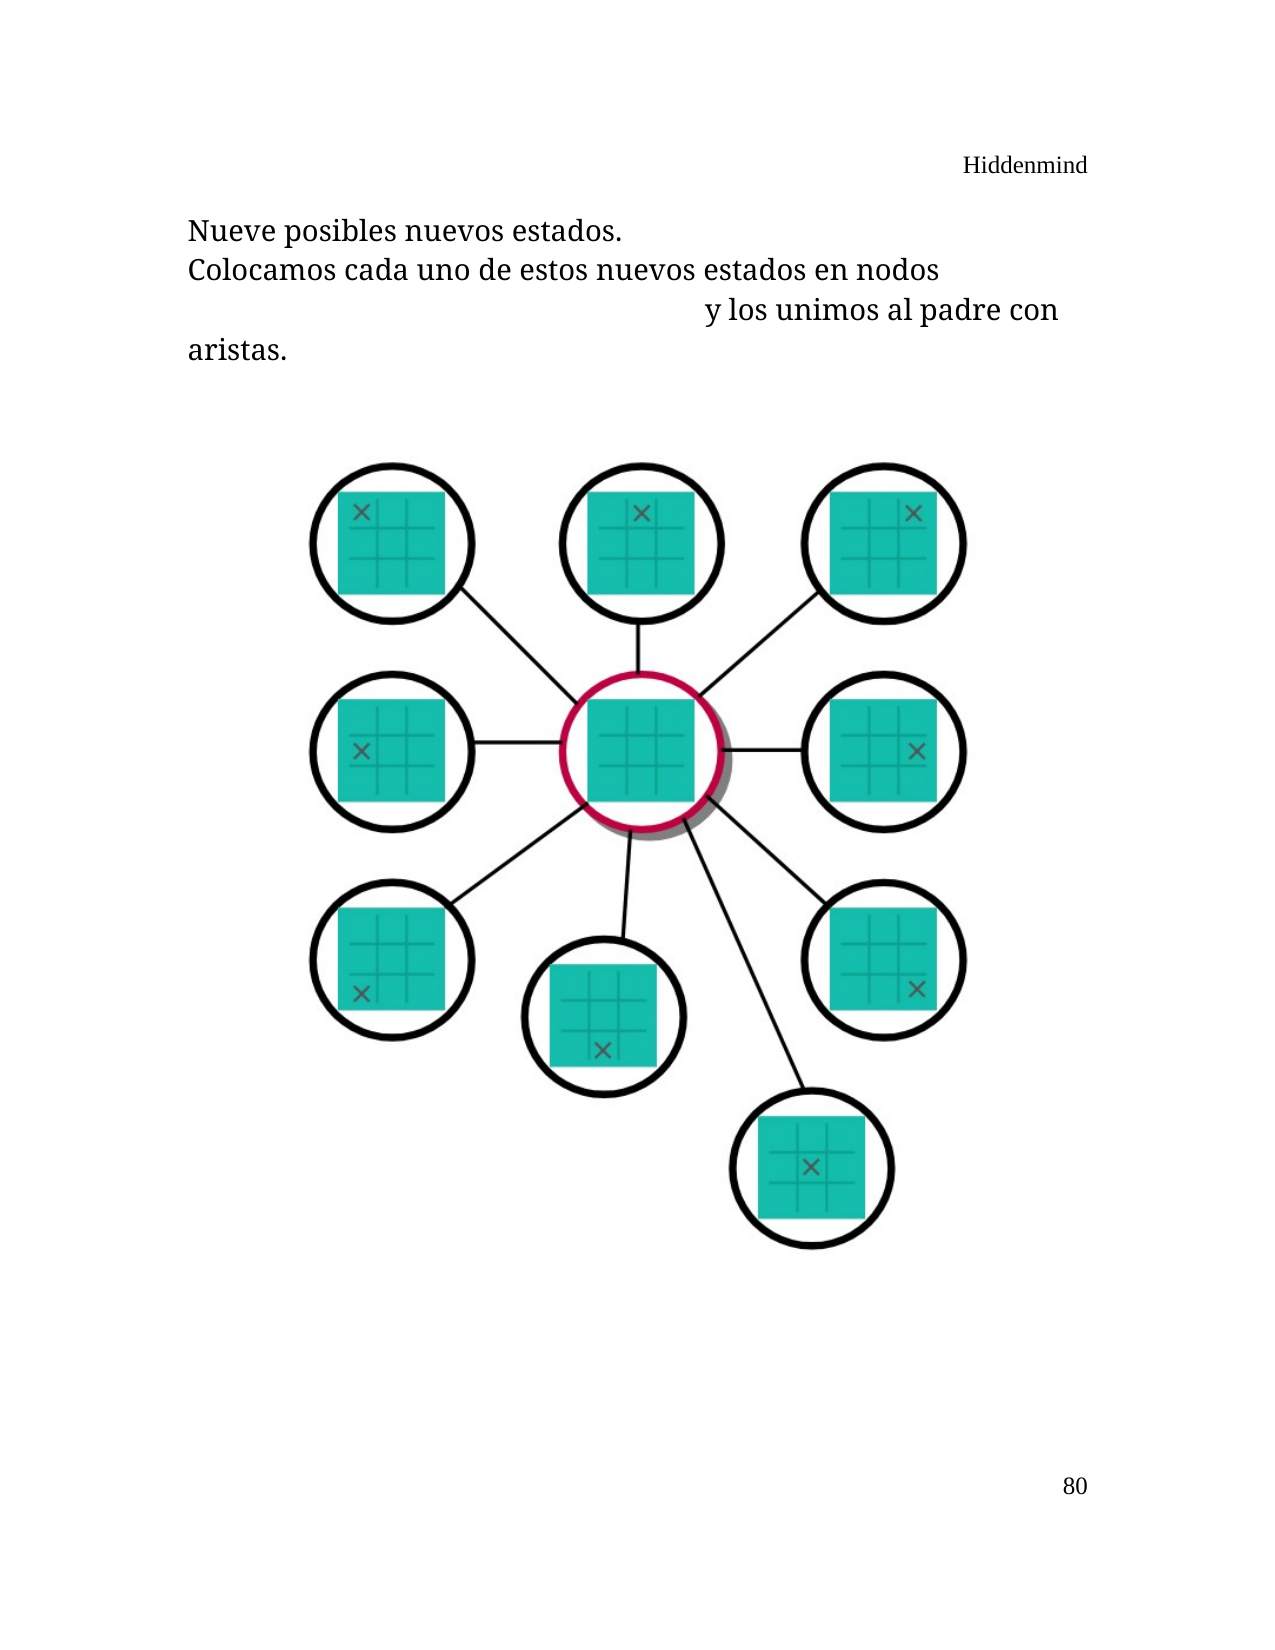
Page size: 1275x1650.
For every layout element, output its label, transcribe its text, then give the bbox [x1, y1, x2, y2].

text Colocamos cada uno de estos nuevos estados en nodos [187, 250, 1087, 289]
text Nueve posibles nuevos estados. [187, 210, 1087, 250]
text y los unimos al padre con aristas. [187, 289, 1087, 369]
picture [298, 447, 977, 1255]
